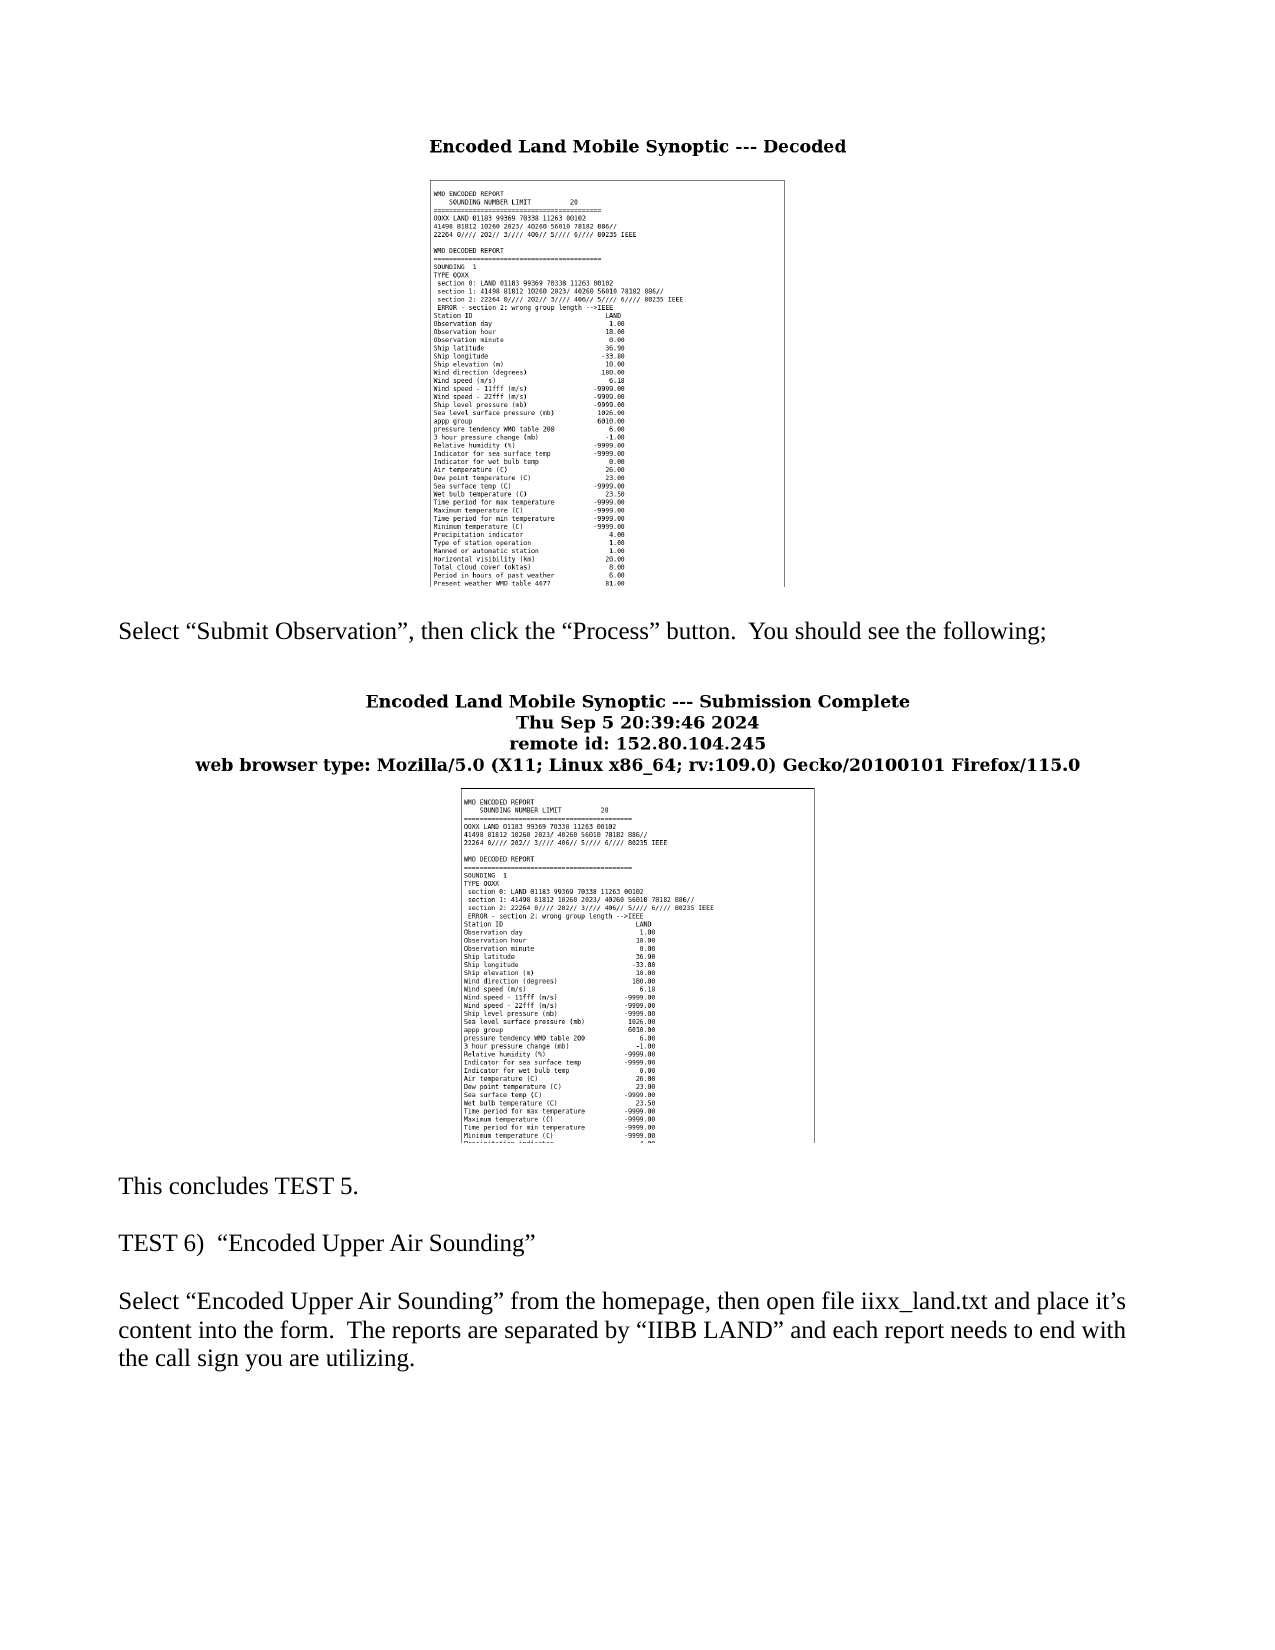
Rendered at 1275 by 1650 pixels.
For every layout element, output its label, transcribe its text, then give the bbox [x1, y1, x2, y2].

text This concludes TEST 5. [118, 1171, 1157, 1200]
picture [118, 118, 1157, 587]
text Select “Submit Observation”, then click the “Process” button. You should see the following; [118, 616, 1157, 644]
text Select “Encoded Upper Air Sounding” from the homepage, then open file iixx_land.txt and place it’s content into the form. The reports are separated by “IIBB LAND” and each report needs to end with the call sign you are utilizing. [118, 1286, 1157, 1372]
text TEST 6) “Encoded Upper Air Sounding” [118, 1228, 1157, 1257]
picture [118, 673, 1157, 1143]
